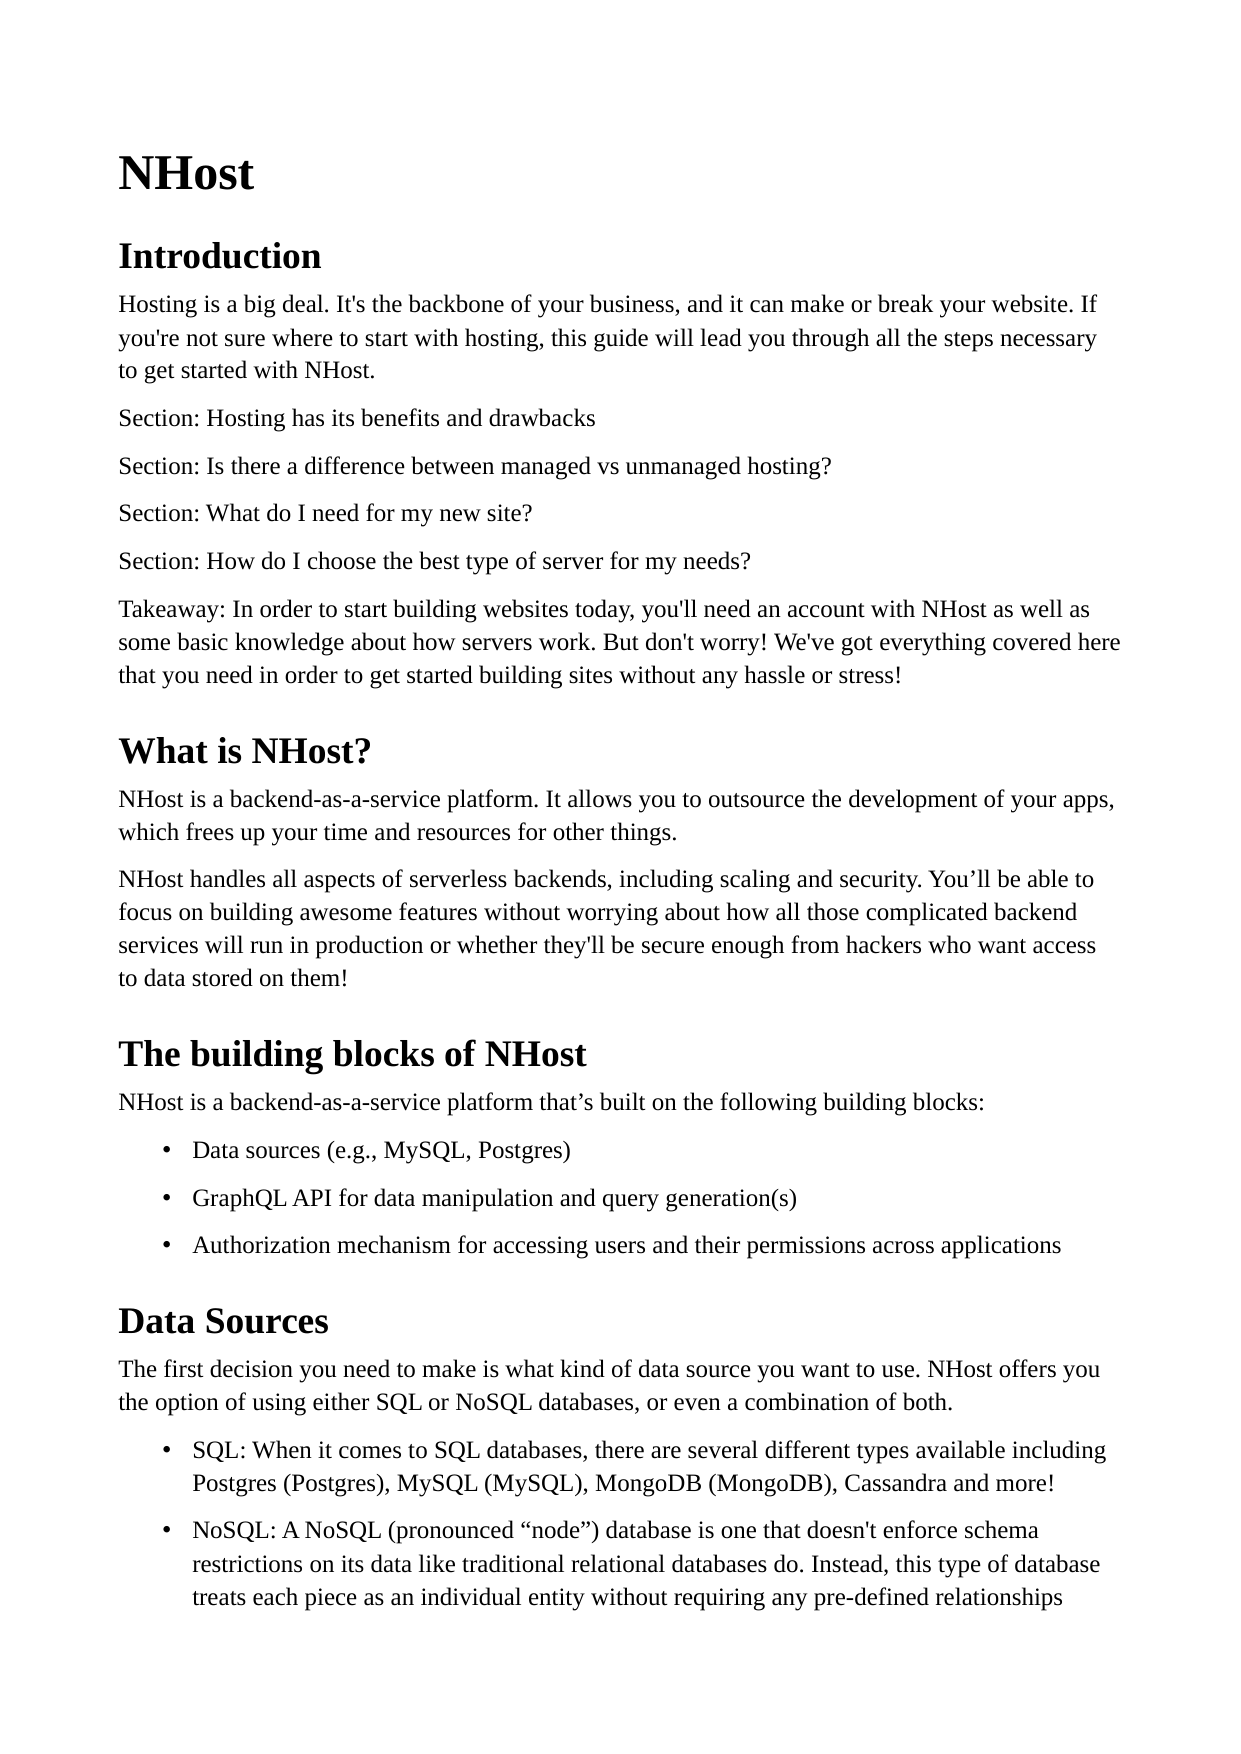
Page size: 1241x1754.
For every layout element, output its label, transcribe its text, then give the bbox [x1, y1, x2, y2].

text Section: What do I need for my new site? [118, 498, 1122, 527]
text Takeaway: In order to start building websites today, you'll need an account with NHost as well as some basic knowledge about how servers work. But don't worry! We've got everything covered here that you need in order to get started building sites without any hassle or stress! [118, 594, 1122, 688]
text Section: Hosting has its benefits and drawbacks [118, 403, 1122, 432]
subtitle Introduction [118, 234, 1122, 277]
text NHost is a backend-as-a-service platform that’s built on the following building blocks: [118, 1087, 1122, 1116]
list GraphQL API for data manipulation and query generation(s) [162, 1183, 1122, 1211]
list NoSQL: A NoSQL (pronounced “node”) database is one that doesn't enforce schema restrictions on its data like traditional relational databases do. Instead, this type of database treats each piece as an individual entity without requiring any pre-defined relationships [162, 1516, 1122, 1610]
text NHost is a backend-as-a-service platform. It allows you to outsource the development of your apps, which frees up your time and resources for other things. [118, 784, 1122, 846]
list Authorization mechanism for accessing users and their permissions across applications [162, 1230, 1122, 1259]
list Data sources (e.g., MySQL, Postgres) [162, 1135, 1122, 1164]
subtitle The building blocks of NHost [118, 1032, 1122, 1075]
text The first decision you need to make is what kind of data source you want to use. NHost offers you the option of using either SQL or NoSQL databases, or even a combination of both. [118, 1354, 1122, 1416]
list SQL: When it comes to SQL databases, there are several different types available including Postgres (Postgres), MySQL (MySQL), MongoDB (MongoDB), Cassandra and more! [162, 1435, 1122, 1497]
text Section: How do I choose the best type of server for my needs? [118, 546, 1122, 575]
text NHost handles all aspects of serverless backends, including scaling and security. You’ll be able to focus on building awesome features without worrying about how all those complicated backend services will run in production or whether they'll be secure enough from hackers who want access to data stored on them! [118, 864, 1122, 992]
subtitle Data Sources [118, 1299, 1122, 1342]
subtitle What is NHost? [118, 728, 1122, 771]
subtitle NHost [118, 143, 1122, 201]
text Section: Is there a difference between managed vs unmanaged hosting? [118, 451, 1122, 479]
text Hosting is a big deal. It's the backbone of your business, and it can make or break your website. If you're not sure where to start with hosting, this guide will lead you through all the steps necessary to get started with NHost. [118, 289, 1122, 384]
